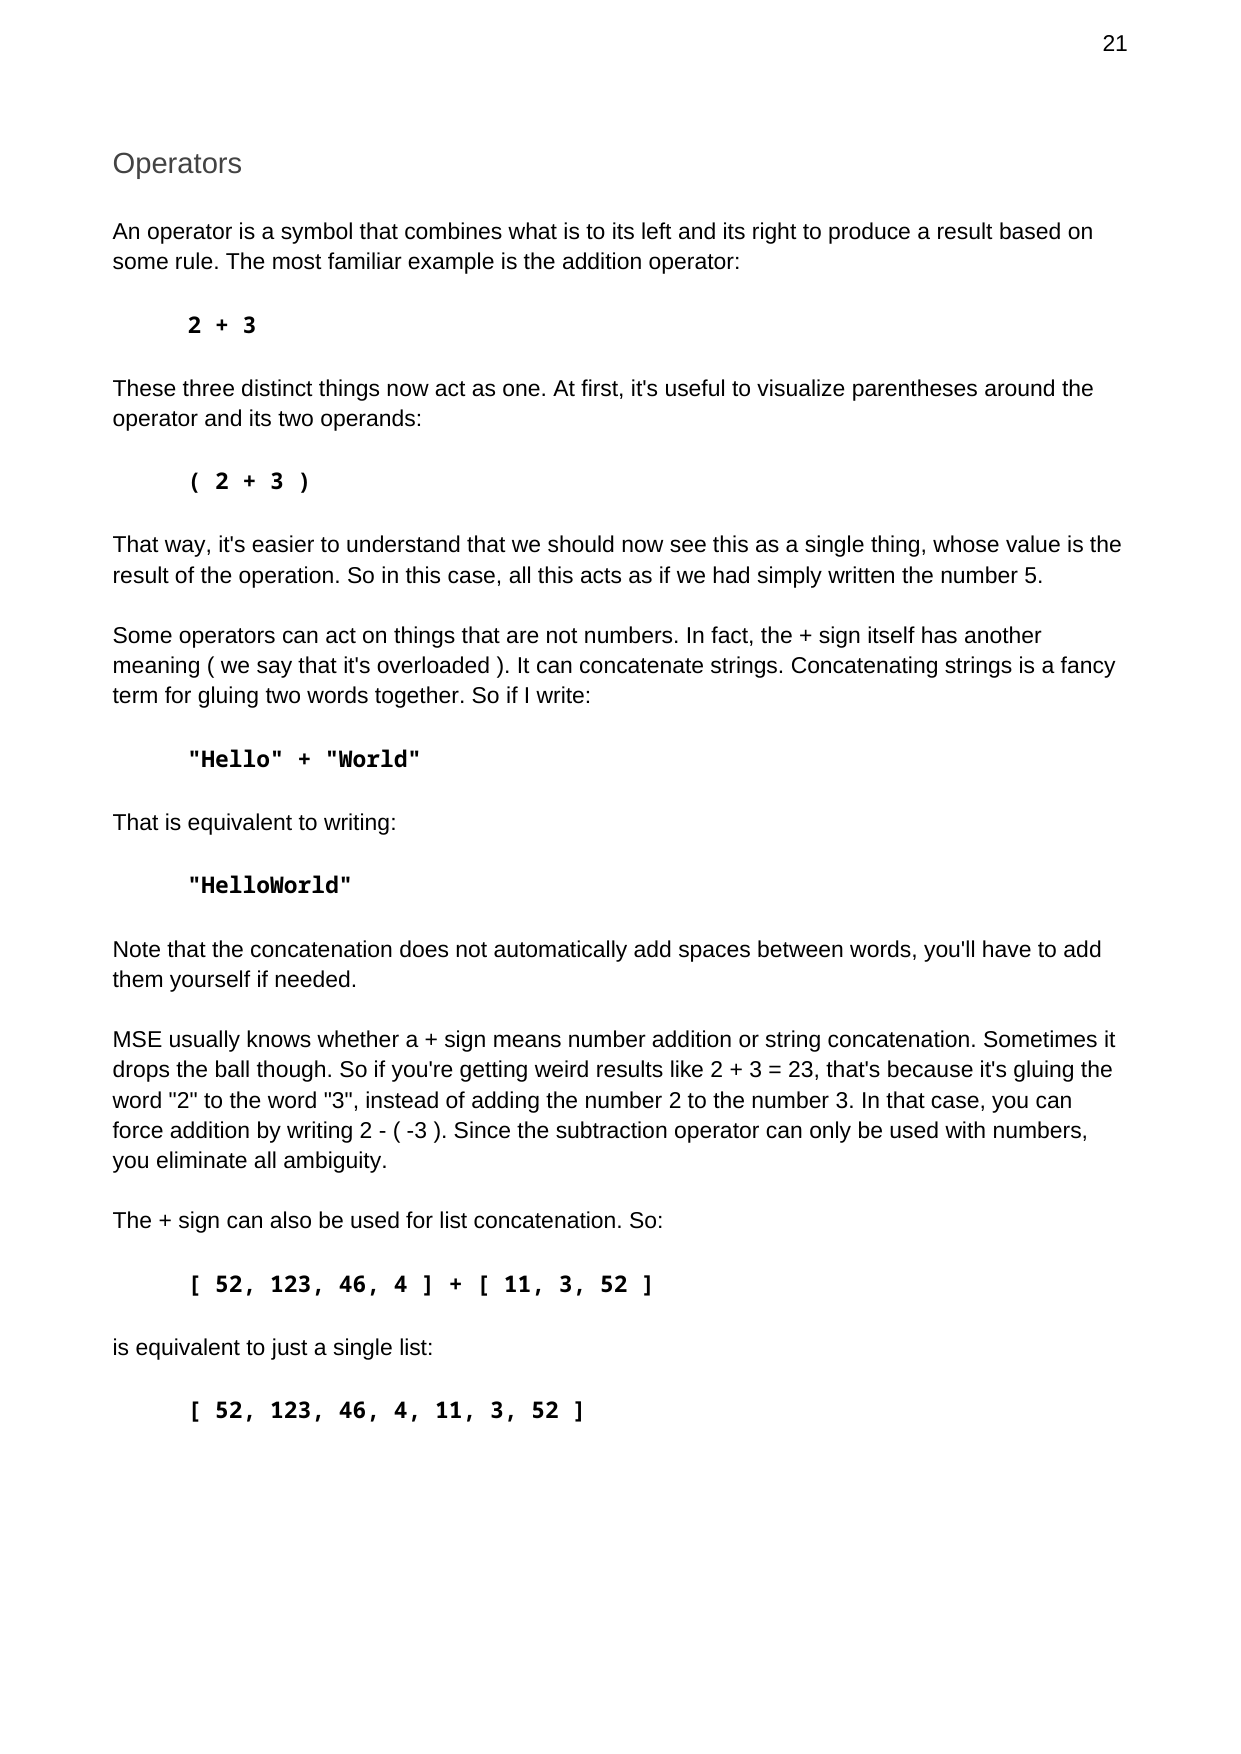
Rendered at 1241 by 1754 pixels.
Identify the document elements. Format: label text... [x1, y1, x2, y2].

text An operator is a symbol that combines what is to its left and its right to produce a result based on some rule. The most familiar example is the addition operator: [112, 218, 1128, 274]
text 2 + 3 [112, 308, 1128, 340]
text The + sign can also be used for list concatenation. So: [112, 1207, 1128, 1234]
text Some operators can act on things that are not numbers. In fact, the + sign itself has another meaning ( we say that it's overloaded ). It can concatenate strings. Concatenating strings is a fancy term for gluing two words together. So if I write: [112, 622, 1128, 709]
text ( 2 + 3 ) [112, 465, 1128, 497]
text [ 52, 123, 46, 4, 11, 3, 52 ] [112, 1394, 1128, 1426]
text These three distinct things now act as one. At first, it's useful to visualize parentheses around the operator and its two operands: [112, 375, 1128, 431]
text [ 52, 123, 46, 4 ] + [ 11, 3, 52 ] [112, 1268, 1128, 1299]
text "Hello" + "World" [112, 743, 1128, 774]
text MSE usually knows whether a + sign means number addition or string concatenation. Sometimes it drops the ball though. So if you're getting weird results like 2 + 3 = 23, that's because it's gluing the word "2" to the word "3", instead of adding the number 2 to the number 3. In that case, you can force addition by writing 2 - ( -3 ). Since the subtraction operator can only be used with numbers, you eliminate all ambiguity. [112, 1026, 1128, 1173]
text Note that the concatenation does not automatically add spaces between words, you'll have to add them yourself if needed. [112, 936, 1128, 992]
text "HelloWorld" [112, 869, 1128, 901]
text That is equivalent to writing: [112, 809, 1128, 835]
text That way, it's easier to understand that we should now see this as a single thing, whose value is the result of the operation. So in this case, all this acts as if we had simply written the number 5. [112, 531, 1128, 588]
subtitle Operators [112, 146, 1128, 179]
text is equivalent to just a single list: [112, 1334, 1128, 1360]
